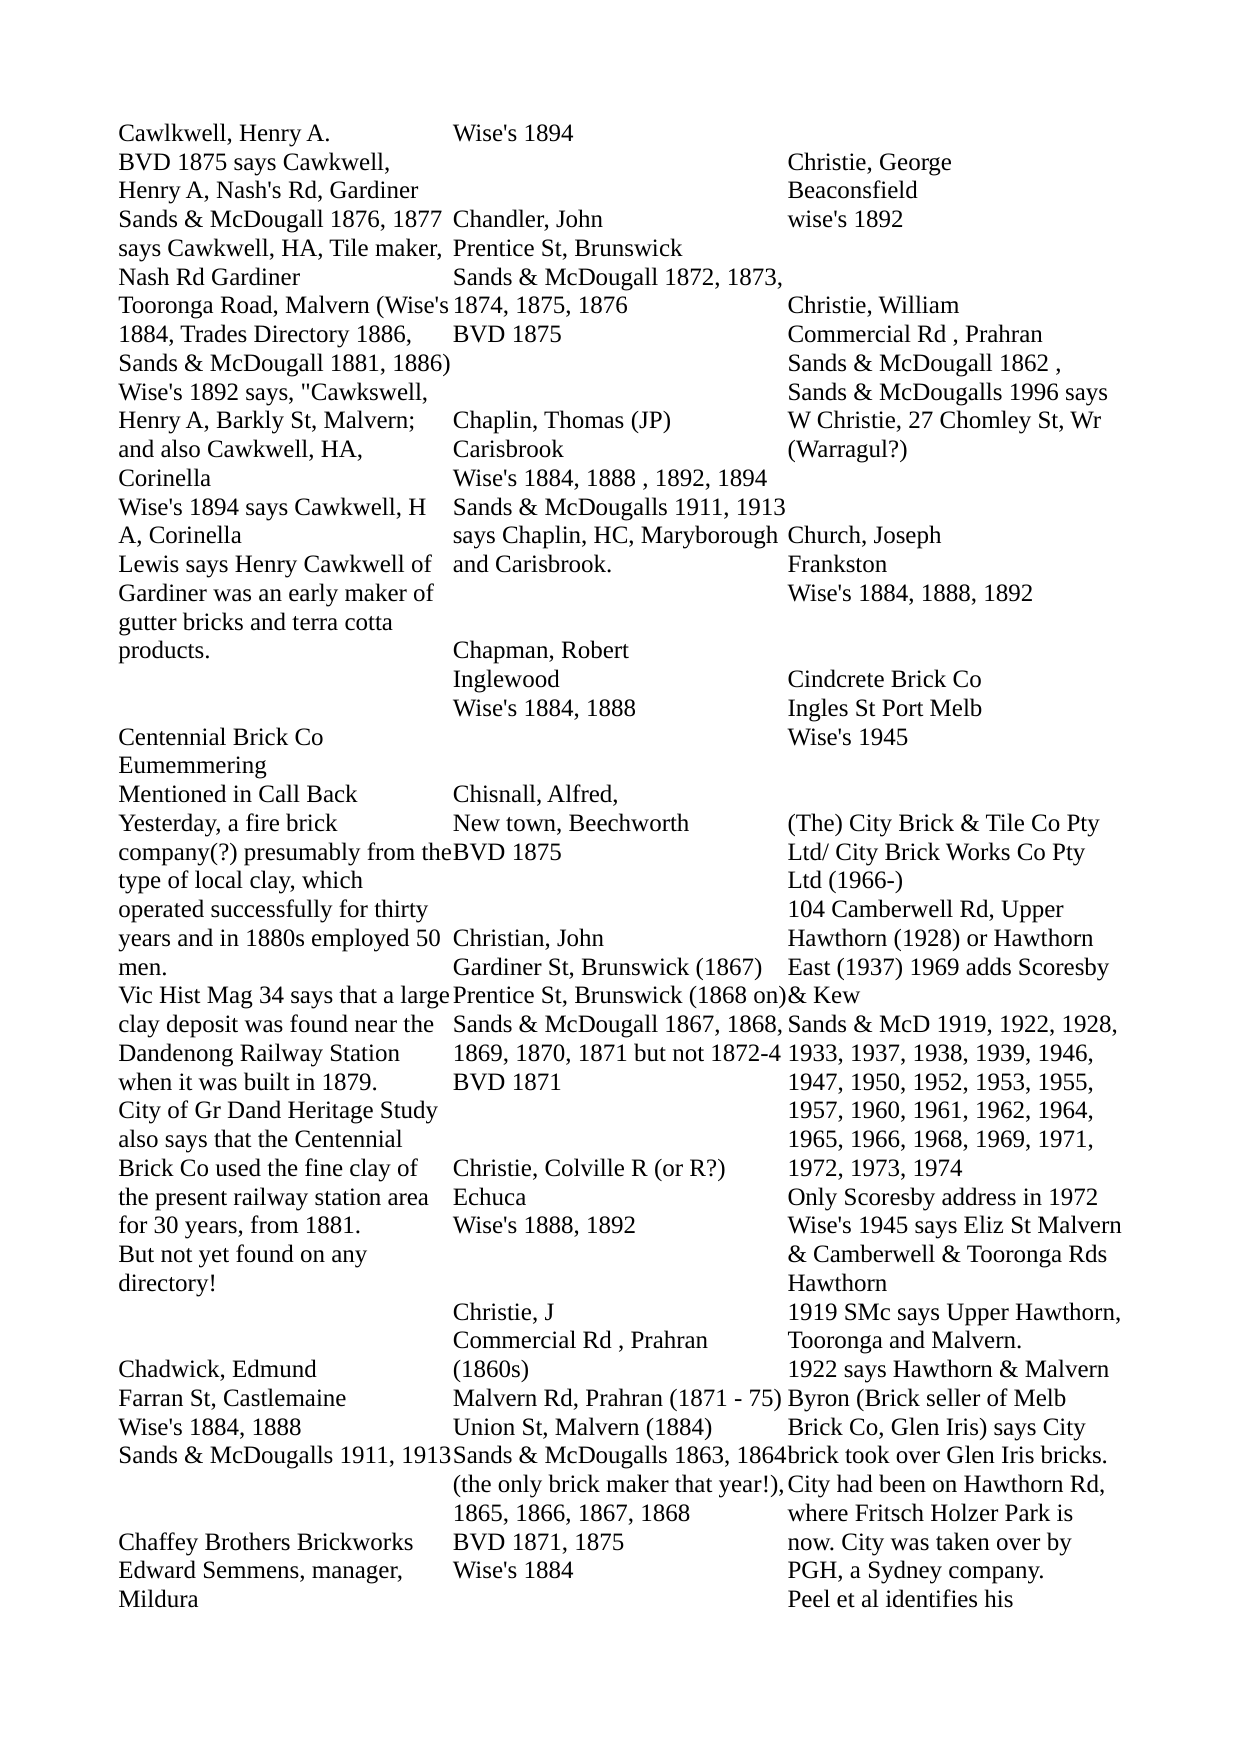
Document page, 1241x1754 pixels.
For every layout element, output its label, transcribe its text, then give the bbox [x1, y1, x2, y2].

text Cindcrete Brick Co [787, 664, 1122, 693]
text Wise's 1884 [453, 1556, 787, 1584]
text Christie, Colville R (or R?) [453, 1153, 787, 1182]
text Mentioned in Call Back Yesterday, a fire brick company(?) presumably from the type of local clay, which operated successfully for thirty years and in 1880s employed 50 men. [118, 779, 453, 981]
text Christie, George [787, 147, 1122, 176]
text Chandler, John [453, 204, 787, 233]
text Church, Joseph [787, 521, 1122, 549]
text Eumemmering [118, 751, 453, 779]
text 104 Camberwell Rd, Upper Hawthorn (1928) or Hawthorn East (1937) 1969 adds Scoresby & Kew [787, 894, 1122, 1009]
text BVD 1875 [453, 837, 787, 866]
text Wise's 1894 [453, 118, 787, 147]
text Chaffey Brothers Brickworks [118, 1527, 453, 1556]
text Chadwick, Edmund [118, 1354, 453, 1383]
text Gardiner St, Brunswick (1867) [453, 952, 787, 981]
text Prentice St, Brunswick (1868 on) [453, 981, 787, 1009]
text (The) City Brick & Tile Co Pty Ltd/ City Brick Works Co Pty Ltd (1966-) [787, 808, 1122, 894]
text Wise's 1894 says Cawkwell, H A, Corinella [118, 492, 453, 549]
text BVD 1871, 1875 [453, 1527, 787, 1556]
text Lewis says Henry Cawkwell of Gardiner was an early maker of gutter bricks and terra cotta products. [118, 549, 453, 664]
text Sands & McDougall 1872, 1873, 1874, 1875, 1876 [453, 262, 787, 319]
text Beaconsfield [787, 176, 1122, 204]
text Echuca [453, 1182, 787, 1211]
text BVD 1871 [453, 1067, 787, 1096]
text Farran St, Castlemaine [118, 1383, 453, 1412]
text Frankston [787, 549, 1122, 578]
text Christie, William [787, 291, 1122, 319]
text Sands & McDougalls 1863, 1864 (the only brick maker that year!), 1865, 1866, 1867, 1868 [453, 1441, 787, 1527]
text 1919 SMc says Upper Hawthorn, Tooronga and Malvern. [787, 1297, 1122, 1354]
text But not yet found on any directory! [118, 1239, 453, 1297]
text Chisnall, Alfred, [453, 779, 787, 808]
text Carisbrook [453, 434, 787, 463]
text BVD 1875 [453, 319, 787, 348]
text Chapman, Robert [453, 636, 787, 664]
text Tooronga Road, Malvern (Wise's 1884, Trades Directory 1886, Sands & McDougall 1881, 1886) [118, 291, 453, 377]
text Inglewood [453, 664, 787, 693]
text Wise's 1945 [787, 722, 1122, 751]
text Centennial Brick Co [118, 722, 453, 751]
text Sands & McDougalls 1996 says W Christie, 27 Chomley St, Wr (Warragul?) [787, 377, 1122, 463]
text Wise's 1884, 1888 [118, 1412, 453, 1441]
text 1922 says Hawthorn & Malvern [787, 1354, 1122, 1383]
text Sands & McDougall 1862 , [787, 348, 1122, 377]
text wise's 1892 [787, 204, 1122, 233]
text Wise's 1884, 1888, 1892 [787, 578, 1122, 607]
text City of Gr Dand Heritage Study also says that the Centennial Brick Co used the fine clay of the present railway station area for 30 years, from 1881. [118, 1096, 453, 1239]
text Christie, J [453, 1297, 787, 1326]
text Wise's 1892 says, "Cawkswell, Henry A, Barkly St, Malvern; and also Cawkwell, HA, Corinella [118, 377, 453, 492]
text Commercial Rd , Prahran (1860s) [453, 1326, 787, 1383]
text Christian, John [453, 923, 787, 952]
text Ingles St Port Melb [787, 693, 1122, 722]
text Edward Semmens, manager, Mildura [118, 1556, 453, 1613]
text Chaplin, Thomas (JP) [453, 406, 787, 434]
text Wise's 1888, 1892 [453, 1211, 787, 1239]
text Union St, Malvern (1884) [453, 1412, 787, 1441]
text Wise's 1945 says Eliz St Malvern & Camberwell & Tooronga Rds Hawthorn [787, 1211, 1122, 1297]
text Byron (Brick seller of Melb Brick Co, Glen Iris) says City brick took over Glen Iris bricks. City had been on Hawthorn Rd, where Fritsch Holzer Park is now. City was taken over by PGH, a Sydney company. [787, 1383, 1122, 1584]
text Prentice St, Brunswick [453, 233, 787, 262]
text Malvern Rd, Prahran (1871 - 75) [453, 1383, 787, 1412]
text Sands & McDougall 1867, 1868, 1869, 1870, 1871 but not 1872-4 [453, 1009, 787, 1067]
text Sands & McD 1919, 1922, 1928, 1933, 1937, 1938, 1939, 1946, 1947, 1950, 1952, 1953, 1955, 1957, 1960, 1961, 1962, 1964, 1965, 1966, 1968, 1969, 1971, 1972, 1973, 1974 [787, 1009, 1122, 1182]
text Only Scoresby address in 1972 [787, 1182, 1122, 1211]
text Peel et al identifies his [787, 1584, 1122, 1613]
text BVD 1875 says Cawkwell, Henry A, Nash's Rd, Gardiner [118, 147, 453, 204]
text Vic Hist Mag 34 says that a large clay deposit was found near the Dandenong Railway Station when it was built in 1879. [118, 981, 453, 1096]
text Wise's 1884, 1888 [453, 693, 787, 722]
text Sands & McDougalls 1911, 1913 [118, 1441, 453, 1469]
text Wise's 1884, 1888 , 1892, 1894 [453, 463, 787, 492]
text Commercial Rd , Prahran [787, 319, 1122, 348]
text Cawlkwell, Henry A. [118, 118, 453, 147]
text Sands & McDougalls 1911, 1913 says Chaplin, HC, Maryborough and Carisbrook. [453, 492, 787, 578]
text New town, Beechworth [453, 808, 787, 837]
text Sands & McDougall 1876, 1877 says Cawkwell, HA, Tile maker, Nash Rd Gardiner [118, 204, 453, 291]
